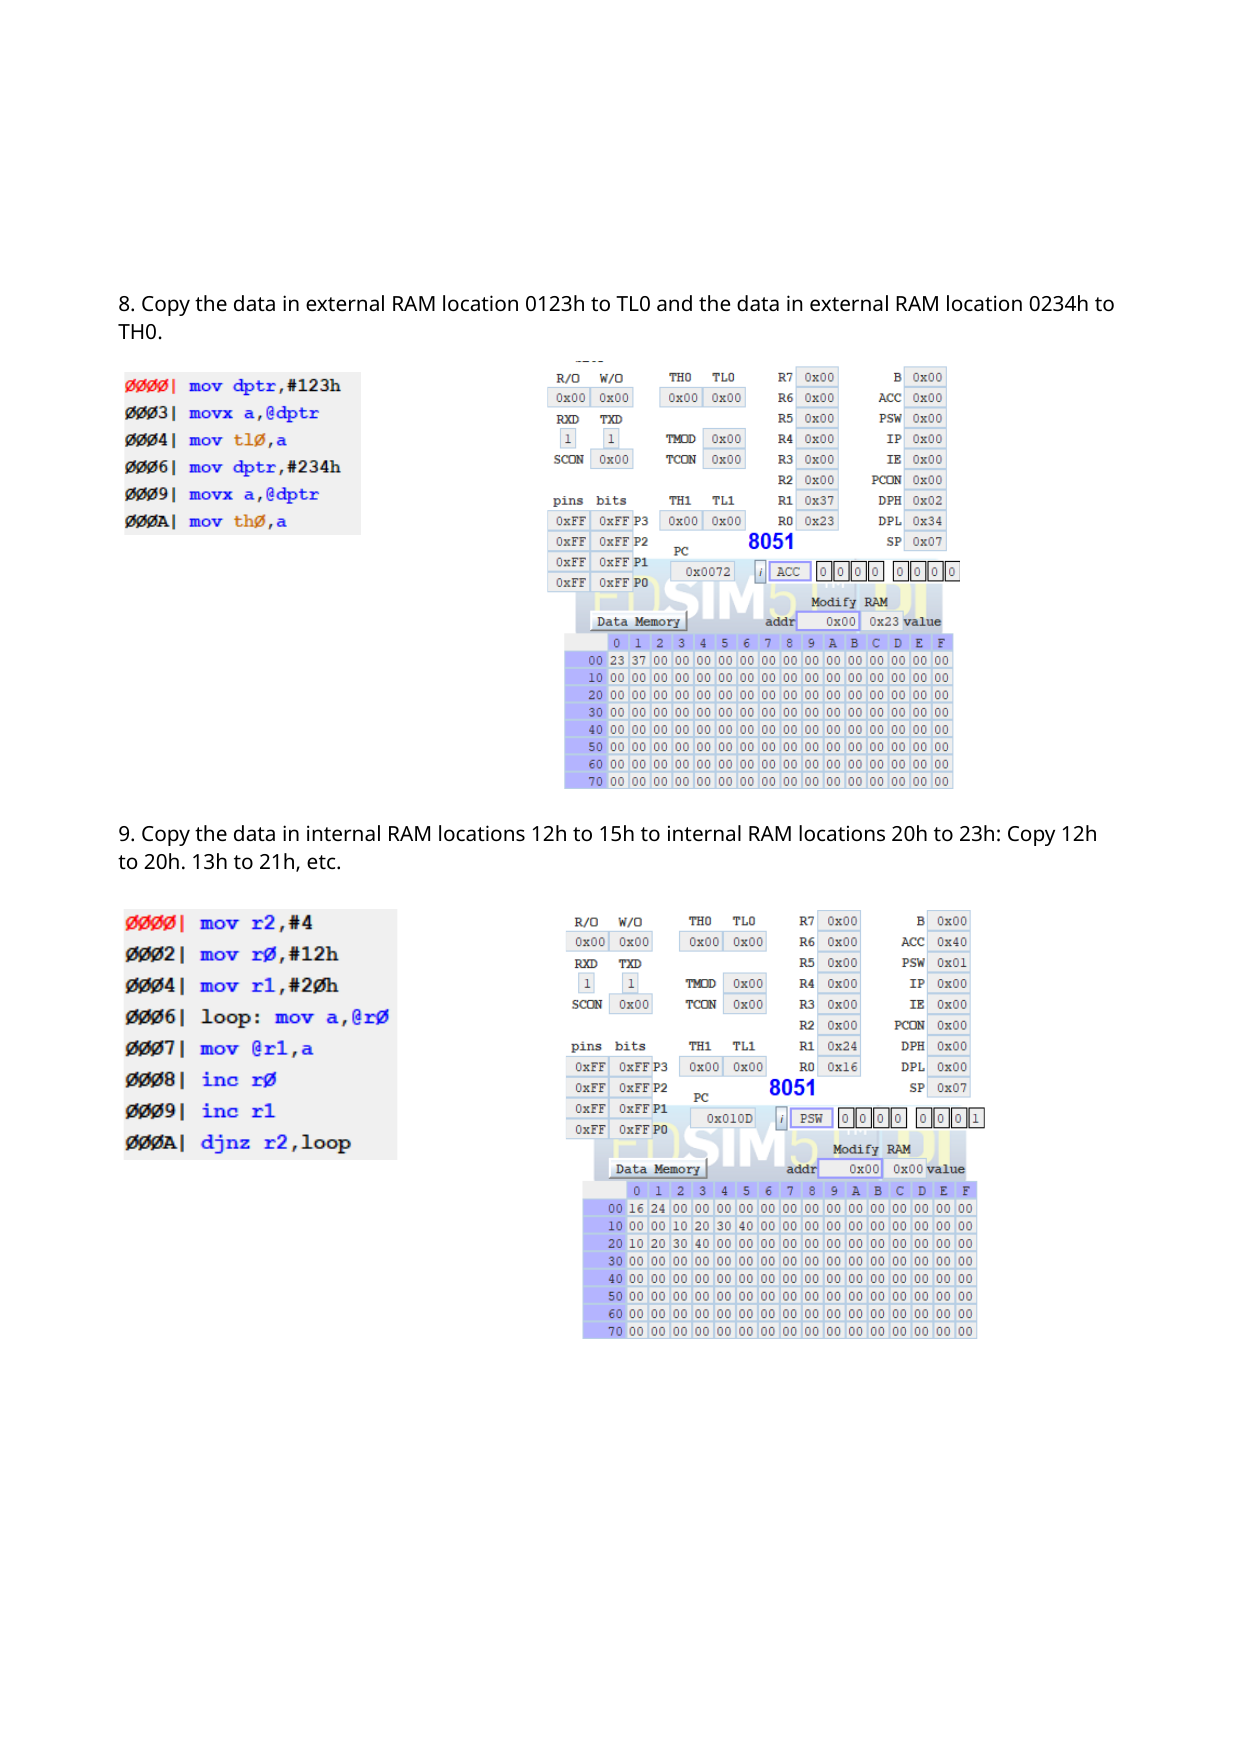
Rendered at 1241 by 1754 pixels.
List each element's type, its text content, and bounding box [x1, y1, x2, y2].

picture [565, 910, 985, 1339]
picture [124, 372, 361, 535]
text 9. Copy the data in internal RAM locations 12h to 15h to internal RAM locations 20h to 23h: Copy 12h to 20h. 13h to 21h, etc. [118, 819, 1122, 876]
picture [547, 361, 960, 789]
picture [123, 909, 398, 1160]
text 8. Copy the data in external RAM location 0123h to TL0 and the data in external RAM location 0234h to TH0. [118, 289, 1122, 346]
